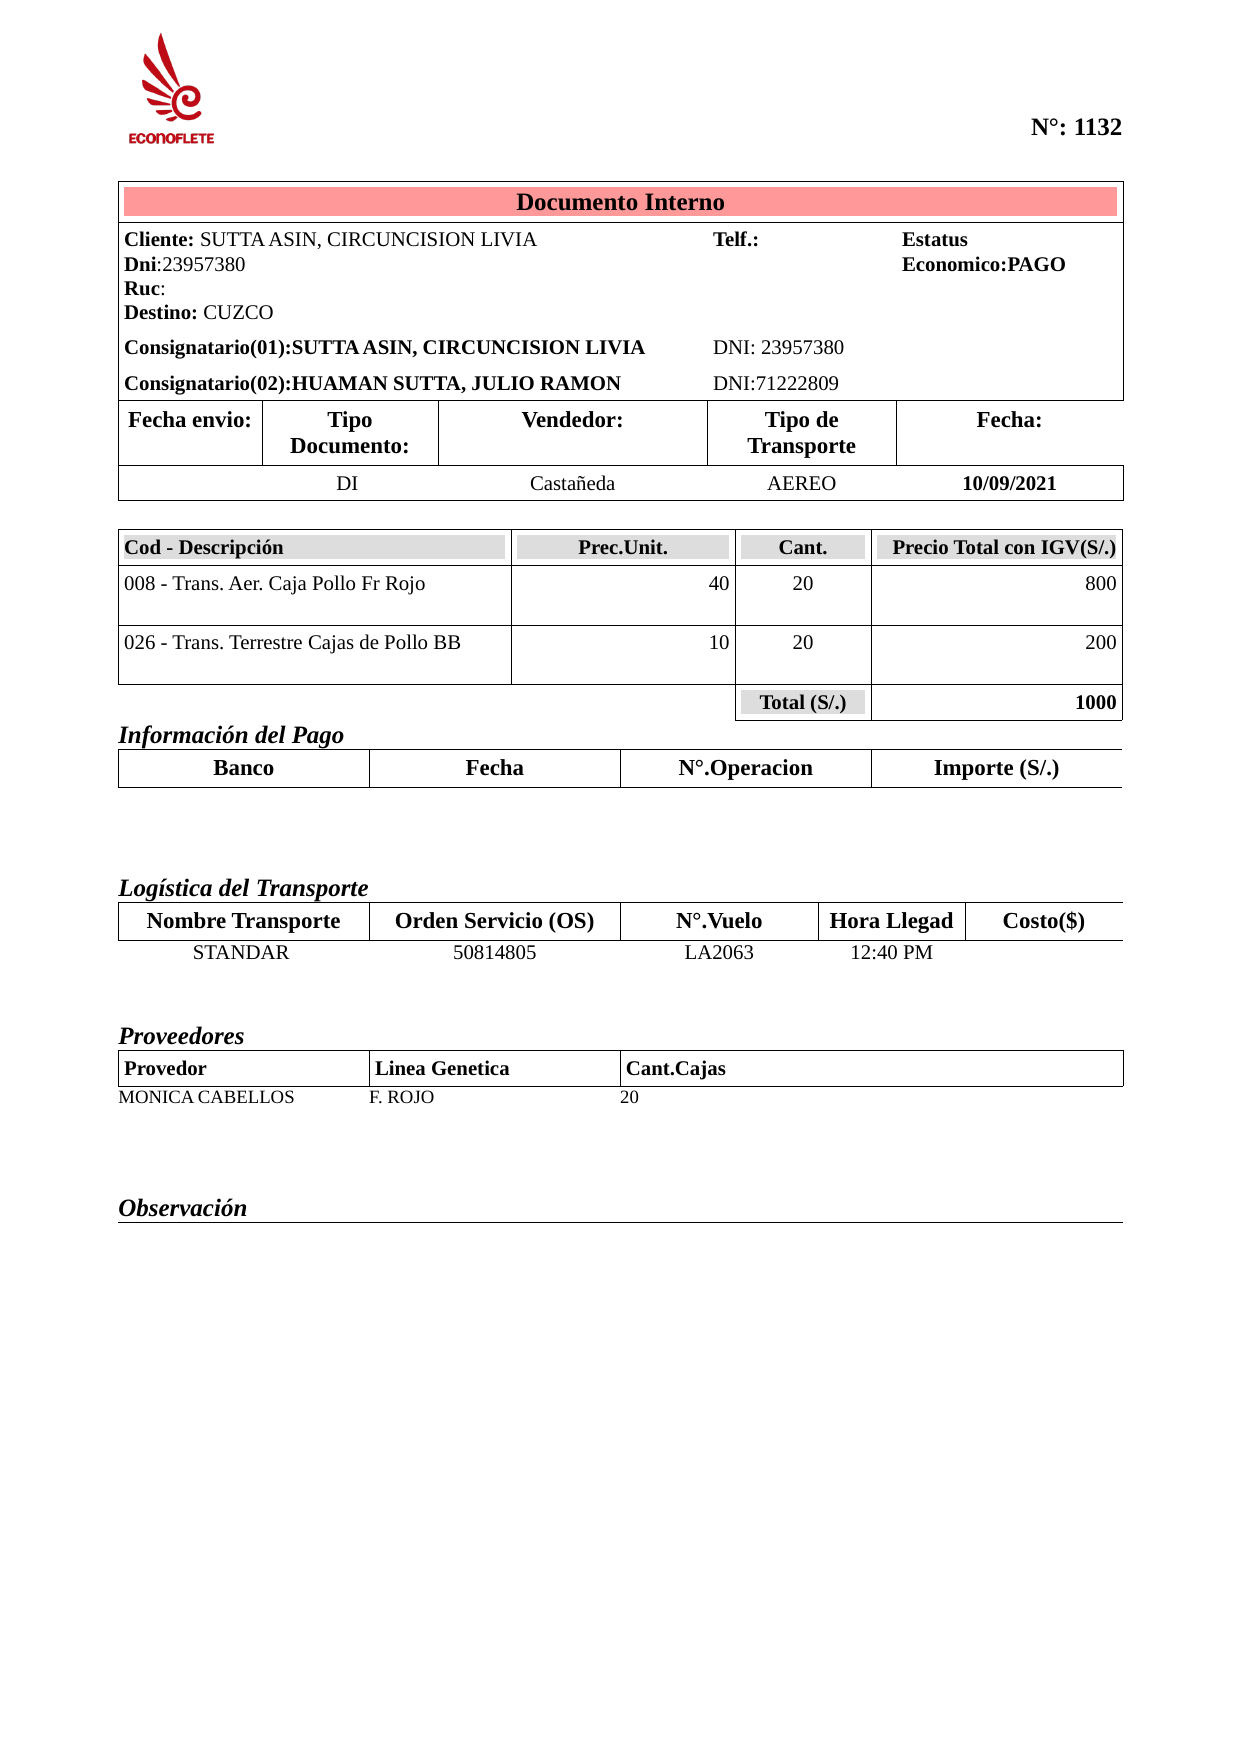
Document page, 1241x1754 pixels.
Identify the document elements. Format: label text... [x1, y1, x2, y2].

table_cell 026 - Trans. Terrestre Cajas de Pollo BB [119, 626, 511, 684]
table_header Documento Interno [119, 182, 1123, 222]
table_cell [620, 844, 871, 873]
table_cell [369, 1129, 620, 1150]
text Logística del Transporte [118, 873, 1122, 902]
table_cell Consignatario(01):SUTTA ASIN, CIRCUNCISION LIVIA [119, 329, 707, 365]
table_cell [118, 1107, 369, 1129]
table_cell Fecha: [897, 401, 1123, 465]
table_header Nombre Transporte [119, 903, 369, 939]
table_cell [871, 844, 1122, 873]
table_header Cod - Descripción [119, 530, 511, 565]
table_header N°.Operacion [621, 750, 871, 787]
table_cell [620, 964, 818, 992]
table_cell [369, 964, 620, 992]
table_cell [118, 685, 511, 720]
table_cell DI [262, 466, 438, 500]
table_cell [369, 788, 620, 815]
table_cell [118, 1172, 369, 1193]
table_header Orden Servicio (OS) [370, 903, 620, 939]
table_cell [818, 964, 965, 992]
table_cell [965, 941, 1123, 964]
table_header Costo($) [966, 903, 1123, 939]
table_cell 200 [872, 626, 1122, 684]
table_cell [620, 1129, 1123, 1150]
table_cell DNI: 23957380 [707, 329, 1123, 365]
table_header N°.Vuelo [621, 903, 818, 939]
table_cell [620, 815, 871, 844]
table_header Banco [119, 750, 369, 787]
table_cell LA2063 [620, 941, 818, 964]
table_cell F. ROJO [369, 1087, 620, 1107]
table_cell [118, 1150, 369, 1172]
table_cell [118, 964, 369, 992]
table_header Provedor [119, 1051, 369, 1086]
table_cell [871, 815, 1122, 844]
table_cell [369, 993, 620, 1021]
table_cell [965, 993, 1123, 1021]
table_header Cant.Cajas [621, 1051, 1123, 1086]
table_cell 1000 [872, 685, 1122, 720]
table_cell [118, 1129, 369, 1150]
table_header Hora Llegad [819, 903, 965, 939]
table_cell [620, 1172, 1123, 1193]
table_cell Total (S/.) [736, 685, 871, 720]
table_cell [620, 1150, 1123, 1172]
table_cell 008 - Trans. Aer. Caja Pollo Fr Rojo [119, 566, 511, 624]
table_cell DNI:71222809 [707, 365, 1123, 400]
table_cell [369, 1107, 620, 1129]
table_cell Telf.: [707, 223, 896, 329]
table_cell 20 [736, 566, 871, 624]
table_cell 20 [736, 626, 871, 684]
table_cell [369, 1150, 620, 1172]
table_cell AEREO [707, 466, 896, 500]
table_cell [118, 788, 369, 815]
table_cell [369, 1172, 620, 1193]
table_header Importe (S/.) [872, 750, 1122, 787]
table_cell Fecha envio: [119, 401, 262, 465]
table_header Prec.Unit. [512, 530, 735, 565]
table_cell Castañeda [438, 466, 707, 500]
table_cell [620, 993, 818, 1021]
table_cell 800 [872, 566, 1122, 624]
table_cell [118, 815, 369, 844]
table_header Linea Genetica [370, 1051, 620, 1086]
table_cell [369, 844, 620, 873]
table_header [118, 1223, 1123, 1246]
table_cell Estatus Economico:PAGO [896, 223, 1123, 329]
table_cell [818, 993, 965, 1021]
picture [118, 32, 225, 144]
table_cell [871, 788, 1122, 815]
table_cell 10 [512, 626, 735, 684]
table_cell [511, 685, 735, 720]
text Observación [118, 1193, 1122, 1222]
table_cell Vendedor: [439, 401, 707, 465]
table_cell MONICA CABELLOS [118, 1087, 369, 1107]
table_cell Cliente: SUTTA ASIN, CIRCUNCISION LIVIA Dni:23957380 Ruc: Destino: CUZCO [119, 223, 707, 329]
table_header Precio Total con IGV(S/.) [872, 530, 1122, 565]
table_cell 20 [620, 1087, 1123, 1107]
table_cell 50814805 [369, 941, 620, 964]
table_cell Consignatario(02):HUAMAN SUTTA, JULIO RAMON [119, 365, 707, 400]
table_cell 40 [512, 566, 735, 624]
table_cell STANDAR [118, 941, 369, 964]
table_header Cant. [736, 530, 871, 565]
table_cell Tipo Documento: [263, 401, 438, 465]
table_cell [118, 844, 369, 873]
text Información del Pago [118, 720, 1122, 749]
table_cell [119, 466, 262, 500]
table_cell [965, 964, 1123, 992]
table_header Fecha [370, 750, 620, 787]
table_cell [620, 788, 871, 815]
table_cell 10/09/2021 [896, 466, 1123, 500]
table_cell [118, 993, 369, 1021]
table_cell [369, 815, 620, 844]
text Proveedores [118, 1021, 1122, 1050]
table_cell Tipo de Transporte [708, 401, 896, 465]
table_cell 12:40 PM [818, 941, 965, 964]
table_cell [620, 1107, 1123, 1129]
